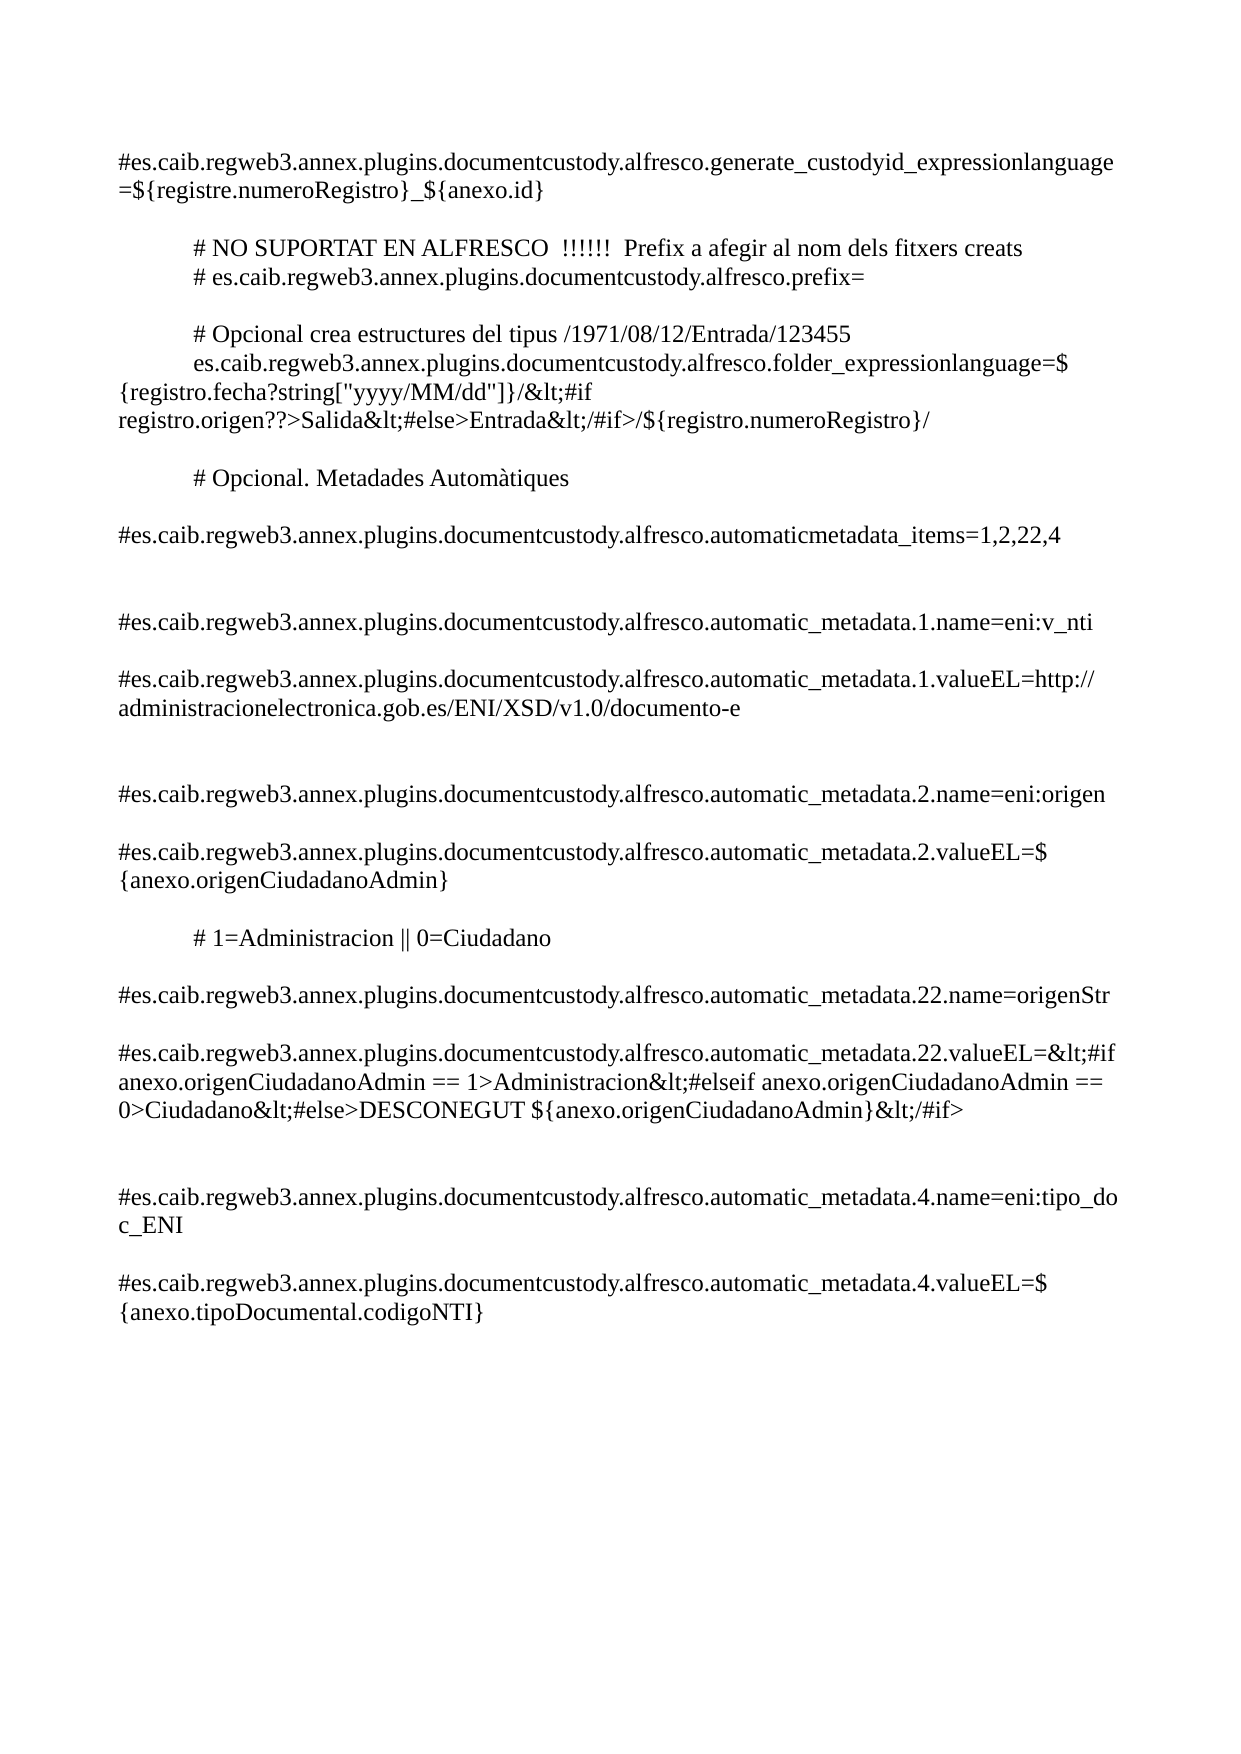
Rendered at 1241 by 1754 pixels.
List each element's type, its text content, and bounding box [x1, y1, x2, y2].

text # Opcional. Metadades Automàtiques [118, 463, 1122, 492]
text #es.caib.regweb3.annex.plugins.documentcustody.alfresco.automatic_metadata.4.name=eni:tipo_doc_ENI [118, 1153, 1122, 1239]
text #es.caib.regweb3.annex.plugins.documentcustody.alfresco.automatic_metadata.2.valueEL=${anexo.origenCiudadanoAdmin} [118, 808, 1122, 894]
text es.caib.regweb3.annex.plugins.documentcustody.alfresco.folder_expressionlanguage=${registro.fecha?string["yyyy/MM/dd"]}/&lt;#if registro.origen??>Salida&lt;#else>Entrada&lt;/#if>/${registro.numeroRegistro}/ [118, 348, 1122, 434]
text # NO SUPORTAT EN ALFRESCO !!!!!! Prefix a afegir al nom dels fitxers creats [118, 233, 1122, 262]
text #es.caib.regweb3.annex.plugins.documentcustody.alfresco.automatic_metadata.22.name=origenStr [118, 952, 1122, 1009]
text # 1=Administracion || 0=Ciudadano [118, 923, 1122, 952]
text #es.caib.regweb3.annex.plugins.documentcustody.alfresco.automatic_metadata.4.valueEL=${anexo.tipoDocumental.codigoNTI} [118, 1239, 1122, 1326]
text #es.caib.regweb3.annex.plugins.documentcustody.alfresco.automatic_metadata.1.name=eni:v_nti [118, 578, 1122, 636]
text #es.caib.regweb3.annex.plugins.documentcustody.alfresco.automatic_metadata.1.valueEL=http://administracionelectronica.gob.es/ENI/XSD/v1.0/documento-e [118, 636, 1122, 722]
text #es.caib.regweb3.annex.plugins.documentcustody.alfresco.automatic_metadata.22.valueEL=&lt;#if anexo.origenCiudadanoAdmin == 1>Administracion&lt;#elseif anexo.origenCiudadanoAdmin == 0>Ciudadano&lt;#else>DESCONEGUT ${anexo.origenCiudadanoAdmin}&lt;/#if> [118, 1009, 1122, 1124]
text #es.caib.regweb3.annex.plugins.documentcustody.alfresco.generate_custodyid_expressionlanguage=${registre.numeroRegistro}_${anexo.id} [118, 118, 1122, 204]
text # Opcional crea estructures del tipus /1971/08/12/Entrada/123455 [118, 319, 1122, 348]
text # es.caib.regweb3.annex.plugins.documentcustody.alfresco.prefix= [118, 262, 1122, 291]
text #es.caib.regweb3.annex.plugins.documentcustody.alfresco.automaticmetadata_items=1,2,22,4 [118, 492, 1122, 549]
text #es.caib.regweb3.annex.plugins.documentcustody.alfresco.automatic_metadata.2.name=eni:origen [118, 751, 1122, 808]
